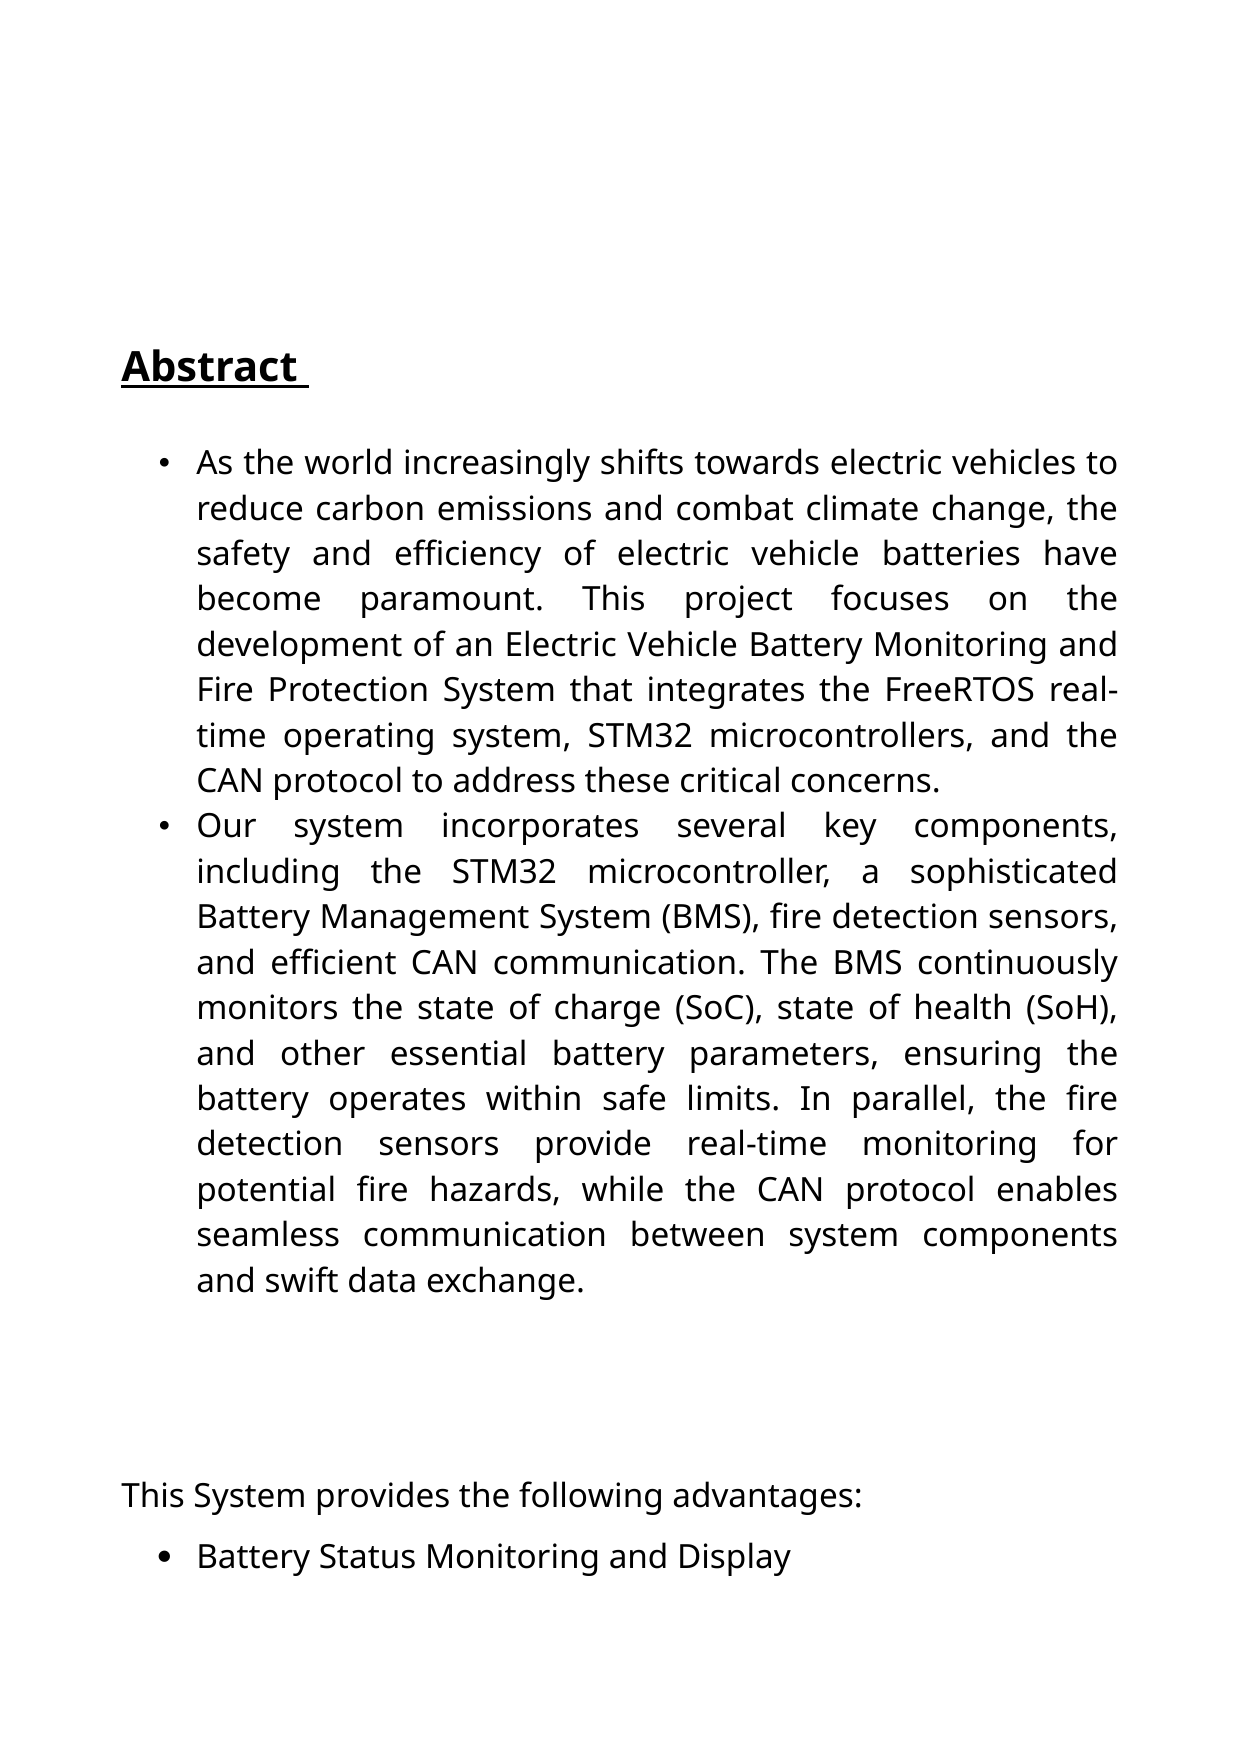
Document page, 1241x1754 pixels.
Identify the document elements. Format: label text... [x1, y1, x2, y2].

list Battery Status Monitoring and Display [158, 1533, 1119, 1579]
list Our system incorporates several key components, including the STM32 microcontroller, a sophisticated Battery Management System (BMS), fire detection sensors, and efficient CAN communication. The BMS continuously monitors the state of charge (SoC), state of health (SoH), and other essential battery parameters, ensuring the battery operates within safe limits. In parallel, the fire detection sensors provide real-time monitoring for potential fire hazards, while the CAN protocol enables seamless communication between system components and swift data exchange. [158, 802, 1119, 1302]
list As the world increasingly shifts towards electric vehicles to reduce carbon emissions and combat climate change, the safety and efficiency of electric vehicle batteries have become paramount. This project focuses on the development of an Electric Vehicle Battery Monitoring and Fire Protection System that integrates the FreeRTOS real-time operating system, STM32 microcontrollers, and the CAN protocol to address these critical concerns. [158, 439, 1119, 802]
text Abstract [121, 337, 1119, 393]
text This System provides the following advantages: [121, 1472, 1119, 1518]
